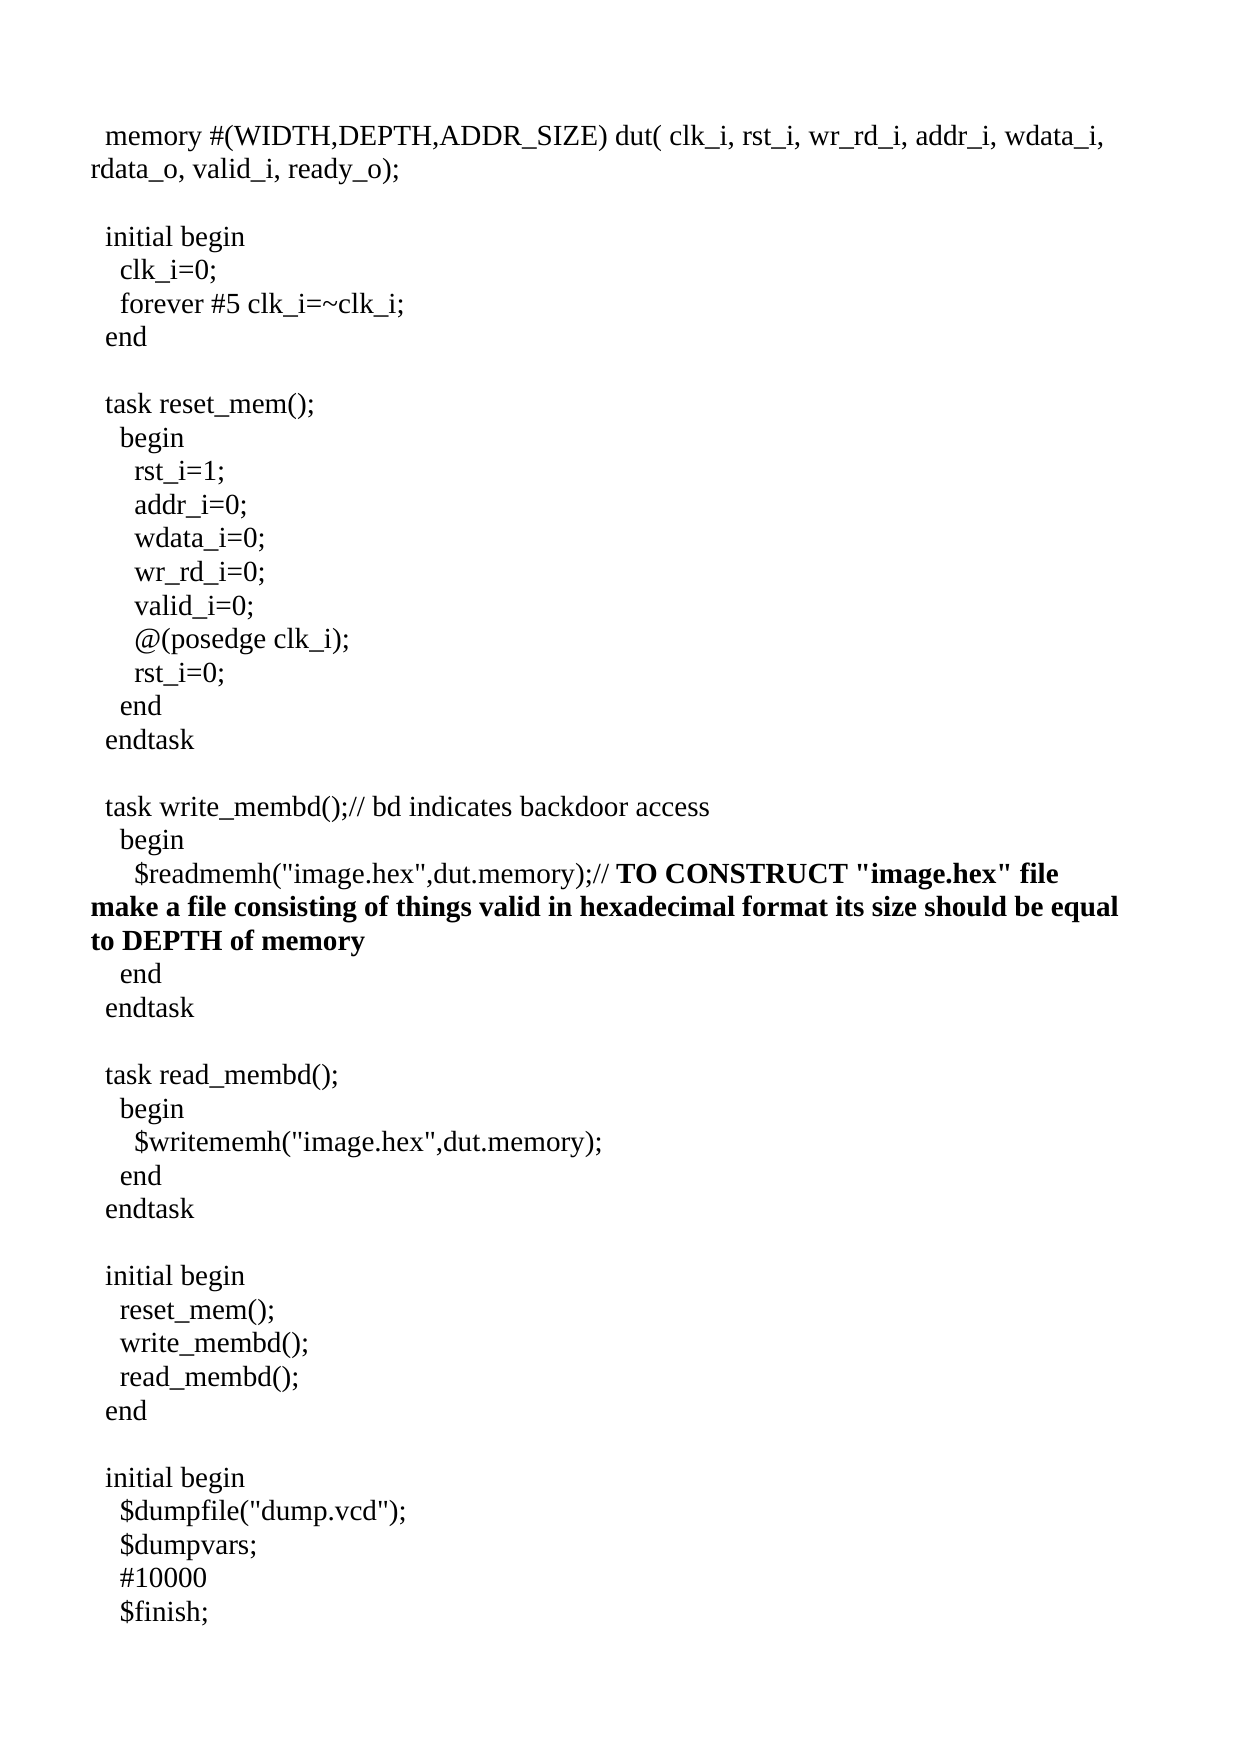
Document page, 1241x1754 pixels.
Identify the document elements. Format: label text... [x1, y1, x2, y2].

text @(posedge clk_i); [90, 621, 1122, 655]
text end [90, 1158, 1122, 1191]
text begin [90, 822, 1122, 856]
text end [90, 1393, 1122, 1426]
text write_membd(); [90, 1326, 1122, 1359]
text end [90, 957, 1122, 990]
text #10000 [90, 1560, 1122, 1594]
text valid_i=0; [90, 588, 1122, 621]
text $dumpfile("dump.vcd"); [90, 1493, 1122, 1527]
text wr_rd_i=0; [90, 554, 1122, 588]
text addr_i=0; [90, 487, 1122, 521]
text $dumpvars; [90, 1527, 1122, 1560]
text reset_mem(); [90, 1292, 1122, 1326]
text initial begin [90, 1258, 1122, 1292]
text initial begin [90, 1460, 1122, 1493]
text rst_i=1; [90, 453, 1122, 487]
text task read_membd(); [90, 1057, 1122, 1091]
text task write_membd();// bd indicates backdoor access [90, 789, 1122, 822]
text $finish; [90, 1594, 1122, 1627]
text endtask [90, 990, 1122, 1024]
text begin [90, 420, 1122, 453]
text clk_i=0; [90, 252, 1122, 286]
text memory #(WIDTH,DEPTH,ADDR_SIZE) dut( clk_i, rst_i, wr_rd_i, addr_i, wdata_i, rdata_o, valid_i, ready_o); [90, 118, 1122, 185]
text begin [90, 1091, 1122, 1124]
text read_membd(); [90, 1359, 1122, 1393]
text endtask [90, 722, 1122, 755]
text forever #5 clk_i=~clk_i; [90, 286, 1122, 319]
text task reset_mem(); [90, 386, 1122, 420]
text end [90, 688, 1122, 722]
text wdata_i=0; [90, 521, 1122, 554]
text $readmemh("image.hex",dut.memory);// TO CONSTRUCT "image.hex" file make a file consisting of things valid in hexadecimal format its size should be equal to DEPTH of memory [90, 856, 1122, 957]
text endtask [90, 1191, 1122, 1225]
text initial begin [90, 219, 1122, 252]
text end [90, 319, 1122, 353]
text $writememh("image.hex",dut.memory); [90, 1124, 1122, 1158]
text rst_i=0; [90, 655, 1122, 688]
